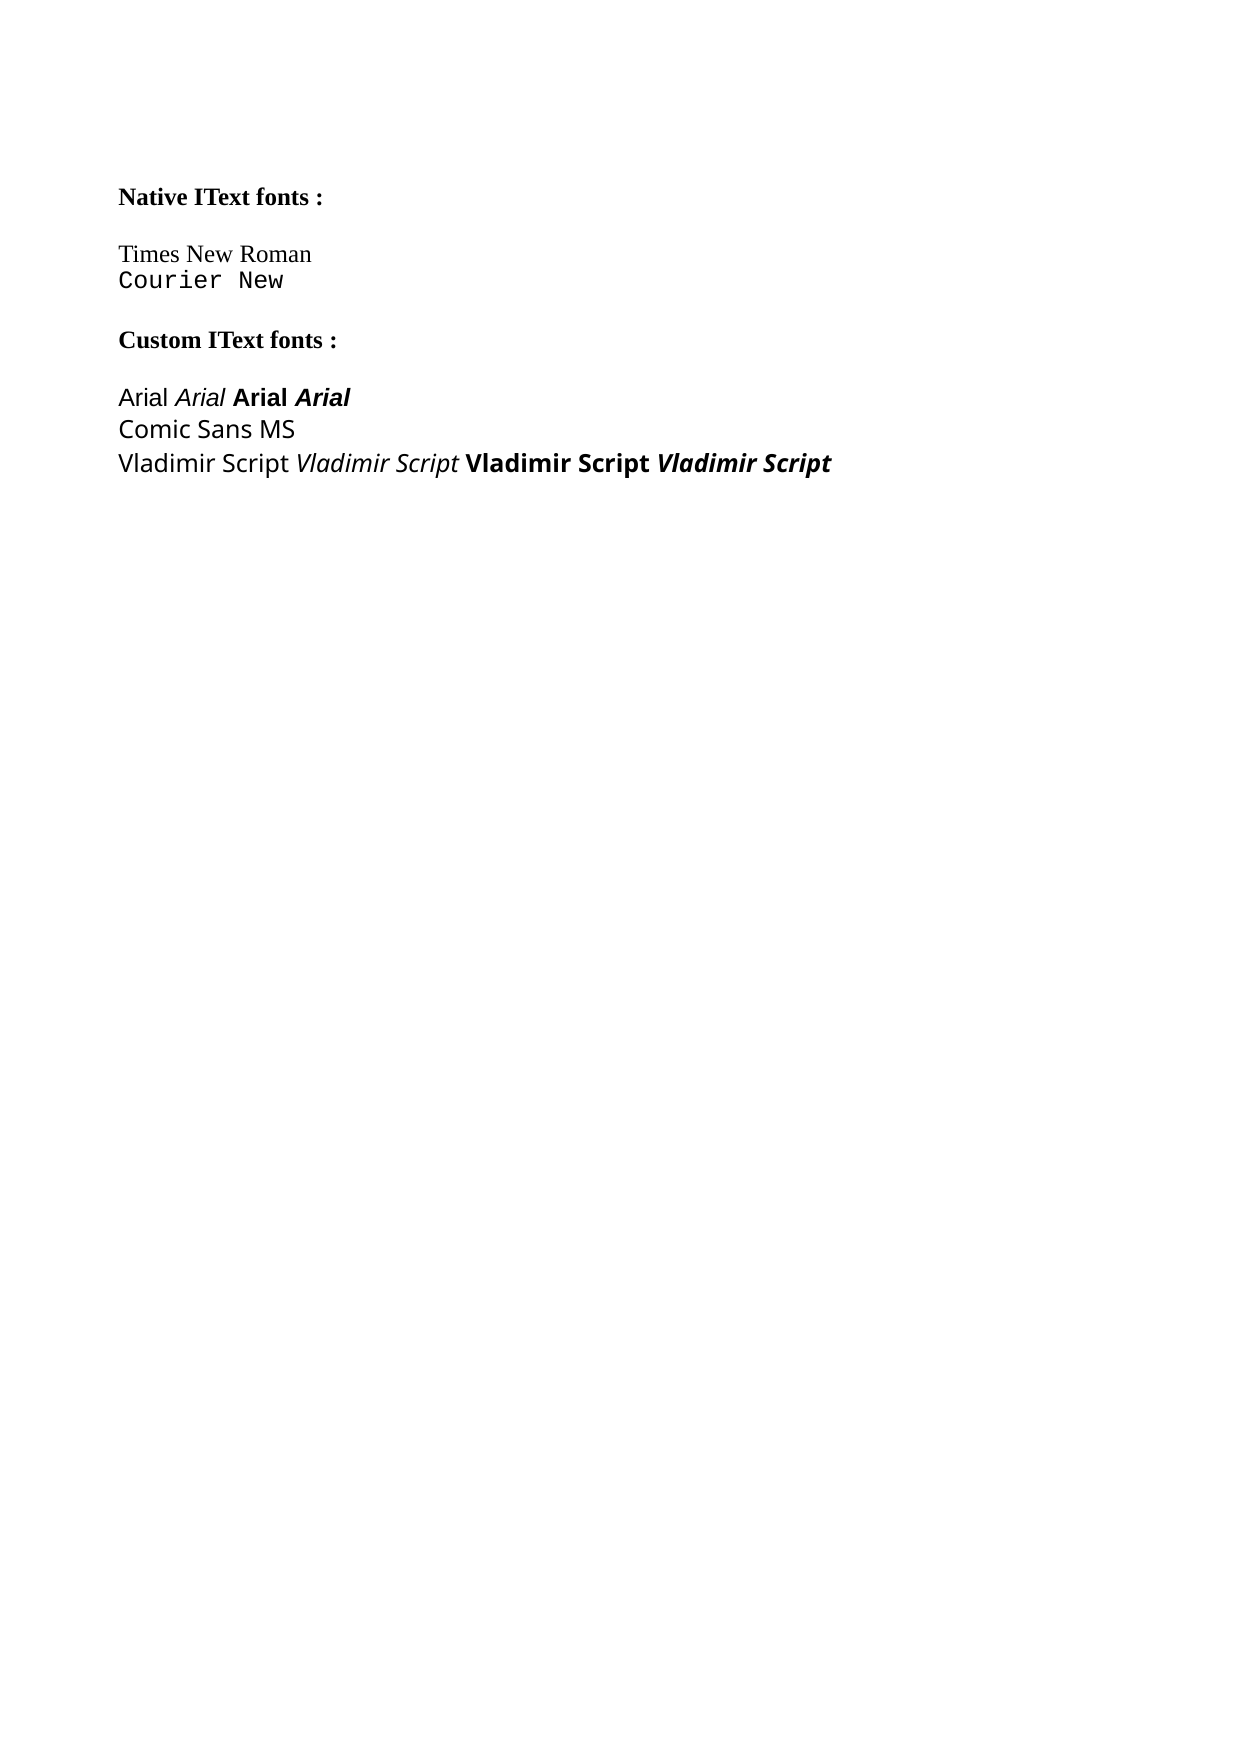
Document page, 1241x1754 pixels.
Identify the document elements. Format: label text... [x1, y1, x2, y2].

text Arial Arial Arial Arial [118, 382, 1122, 411]
text Comic Sans MS [118, 411, 1122, 445]
text Vladimir Script Vladimir Script Vladimir Script Vladimir Script [118, 445, 1122, 479]
text Native IText fonts : [118, 182, 1122, 210]
text Custom IText fonts : [118, 325, 1122, 354]
text Times New Roman [118, 239, 1122, 268]
text Courier New [118, 268, 1122, 296]
